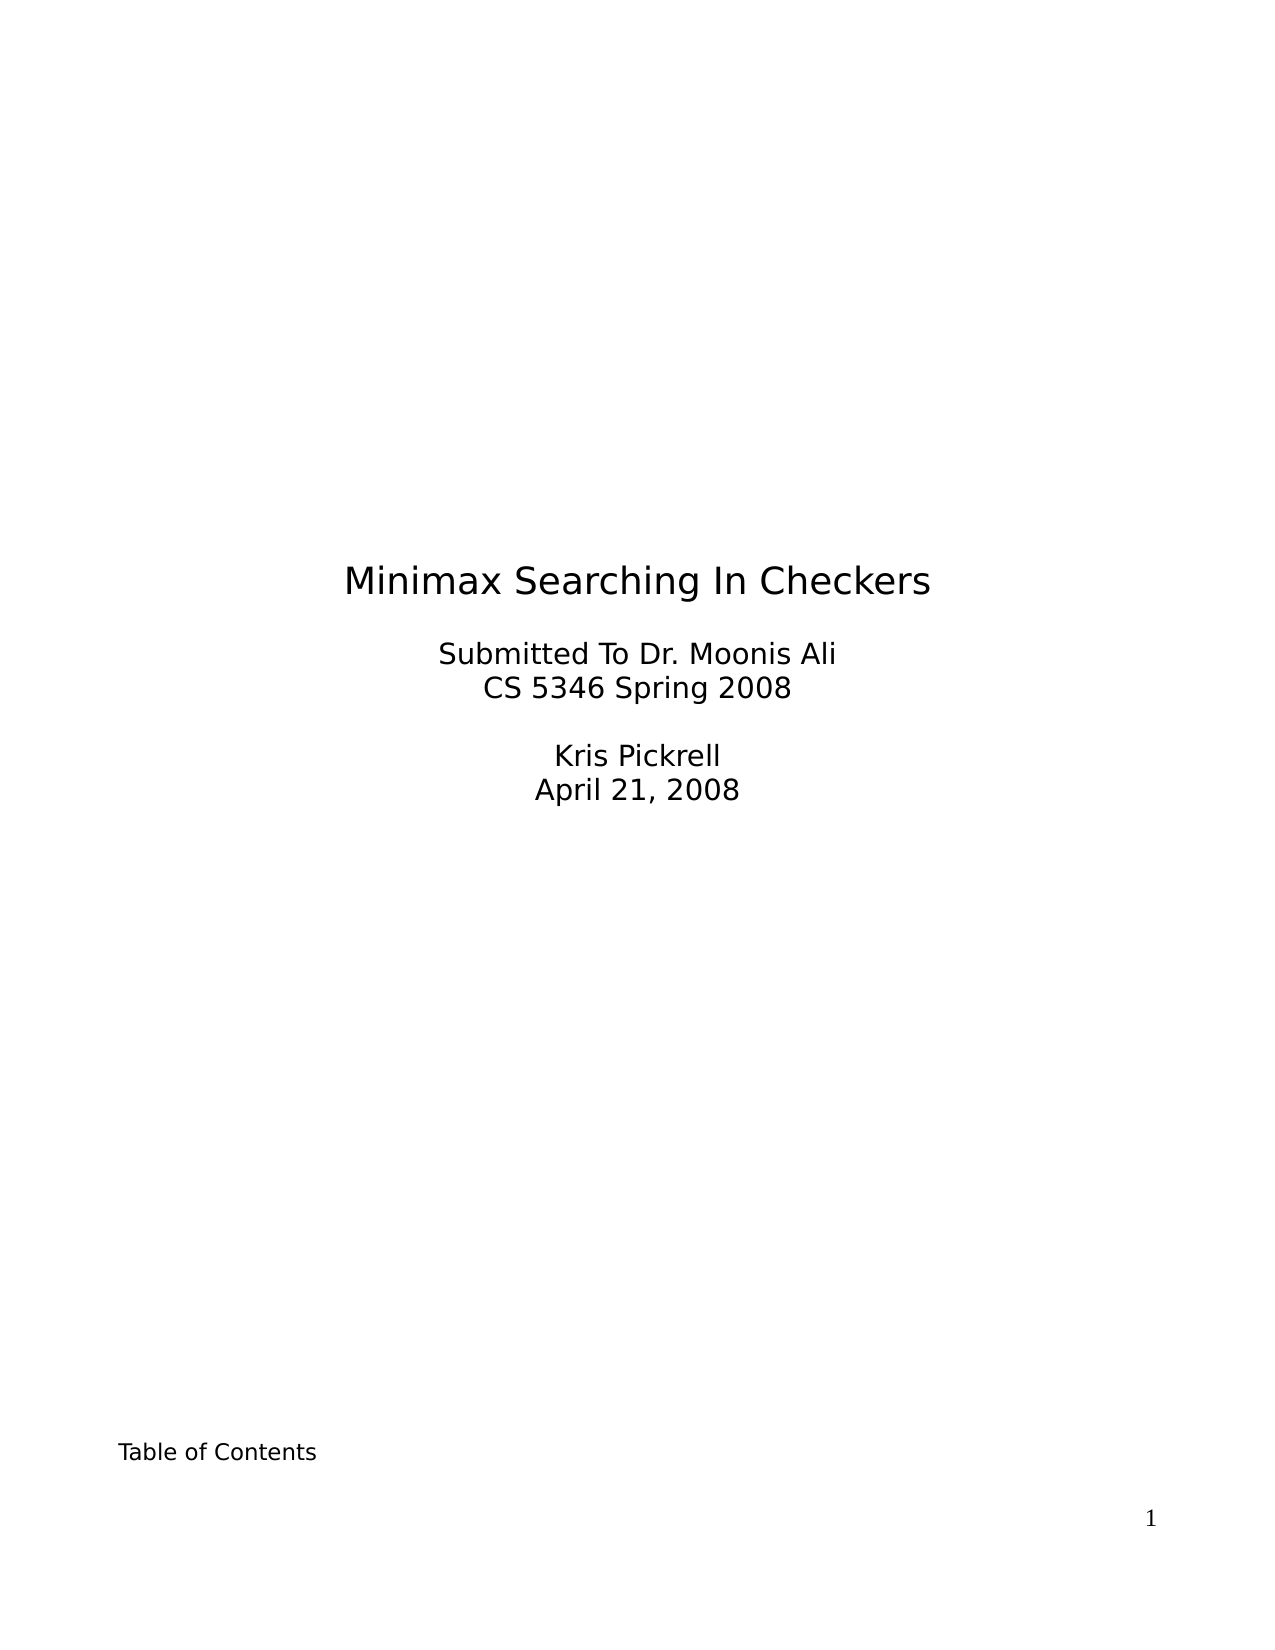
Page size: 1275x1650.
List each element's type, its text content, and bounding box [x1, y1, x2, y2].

text CS 5346 Spring 2008 [118, 671, 1157, 705]
text Minimax Searching In Checkers [118, 559, 1157, 603]
text April 21, 2008 [118, 773, 1157, 807]
text Kris Pickrell [118, 739, 1157, 773]
text Table of Contents [118, 1439, 1157, 1466]
text Submitted To Dr. Moonis Ali [118, 637, 1157, 671]
